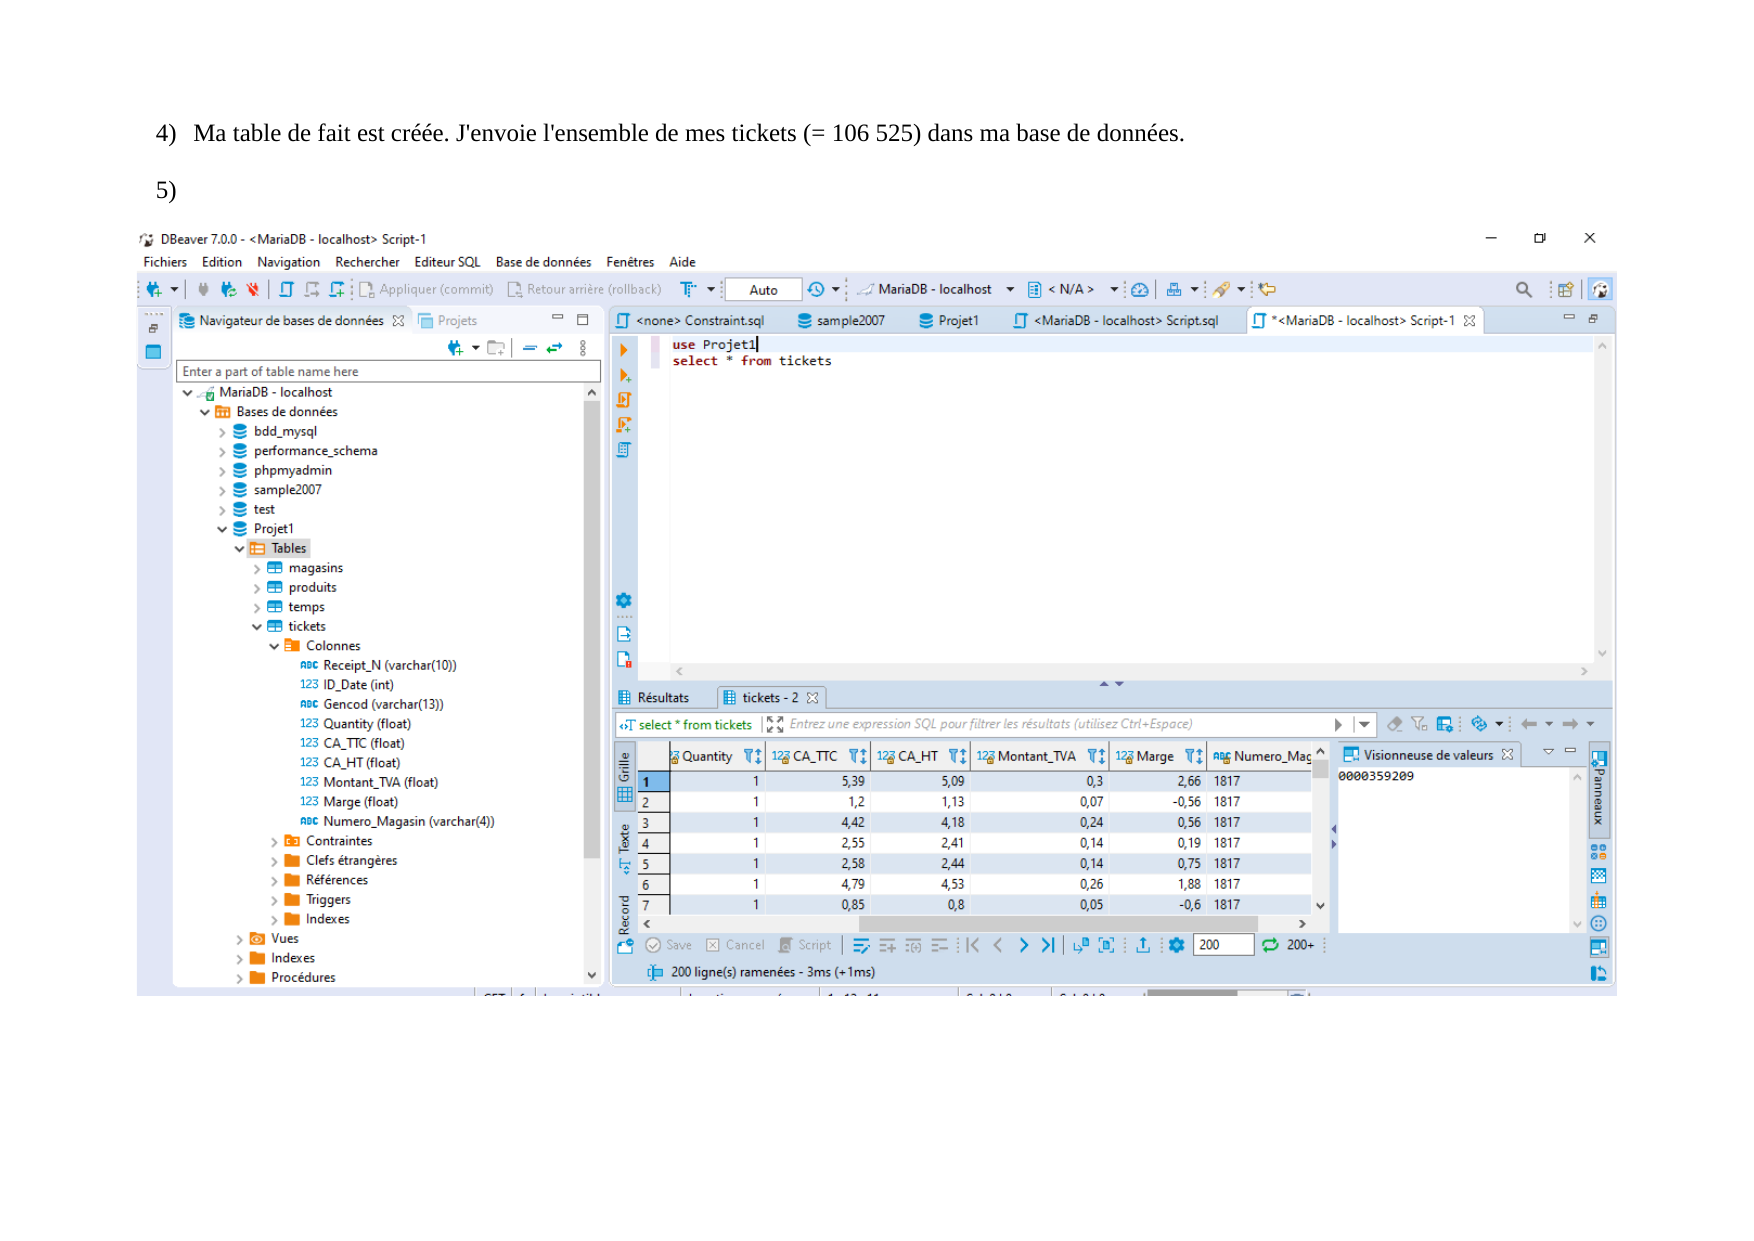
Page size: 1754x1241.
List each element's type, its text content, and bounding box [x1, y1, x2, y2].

list Ma table de fait est créée. J'envoie l'ensemble de mes tickets (= 106 525) dans ma base de données. [156, 118, 1636, 147]
picture [136, 233, 1617, 996]
